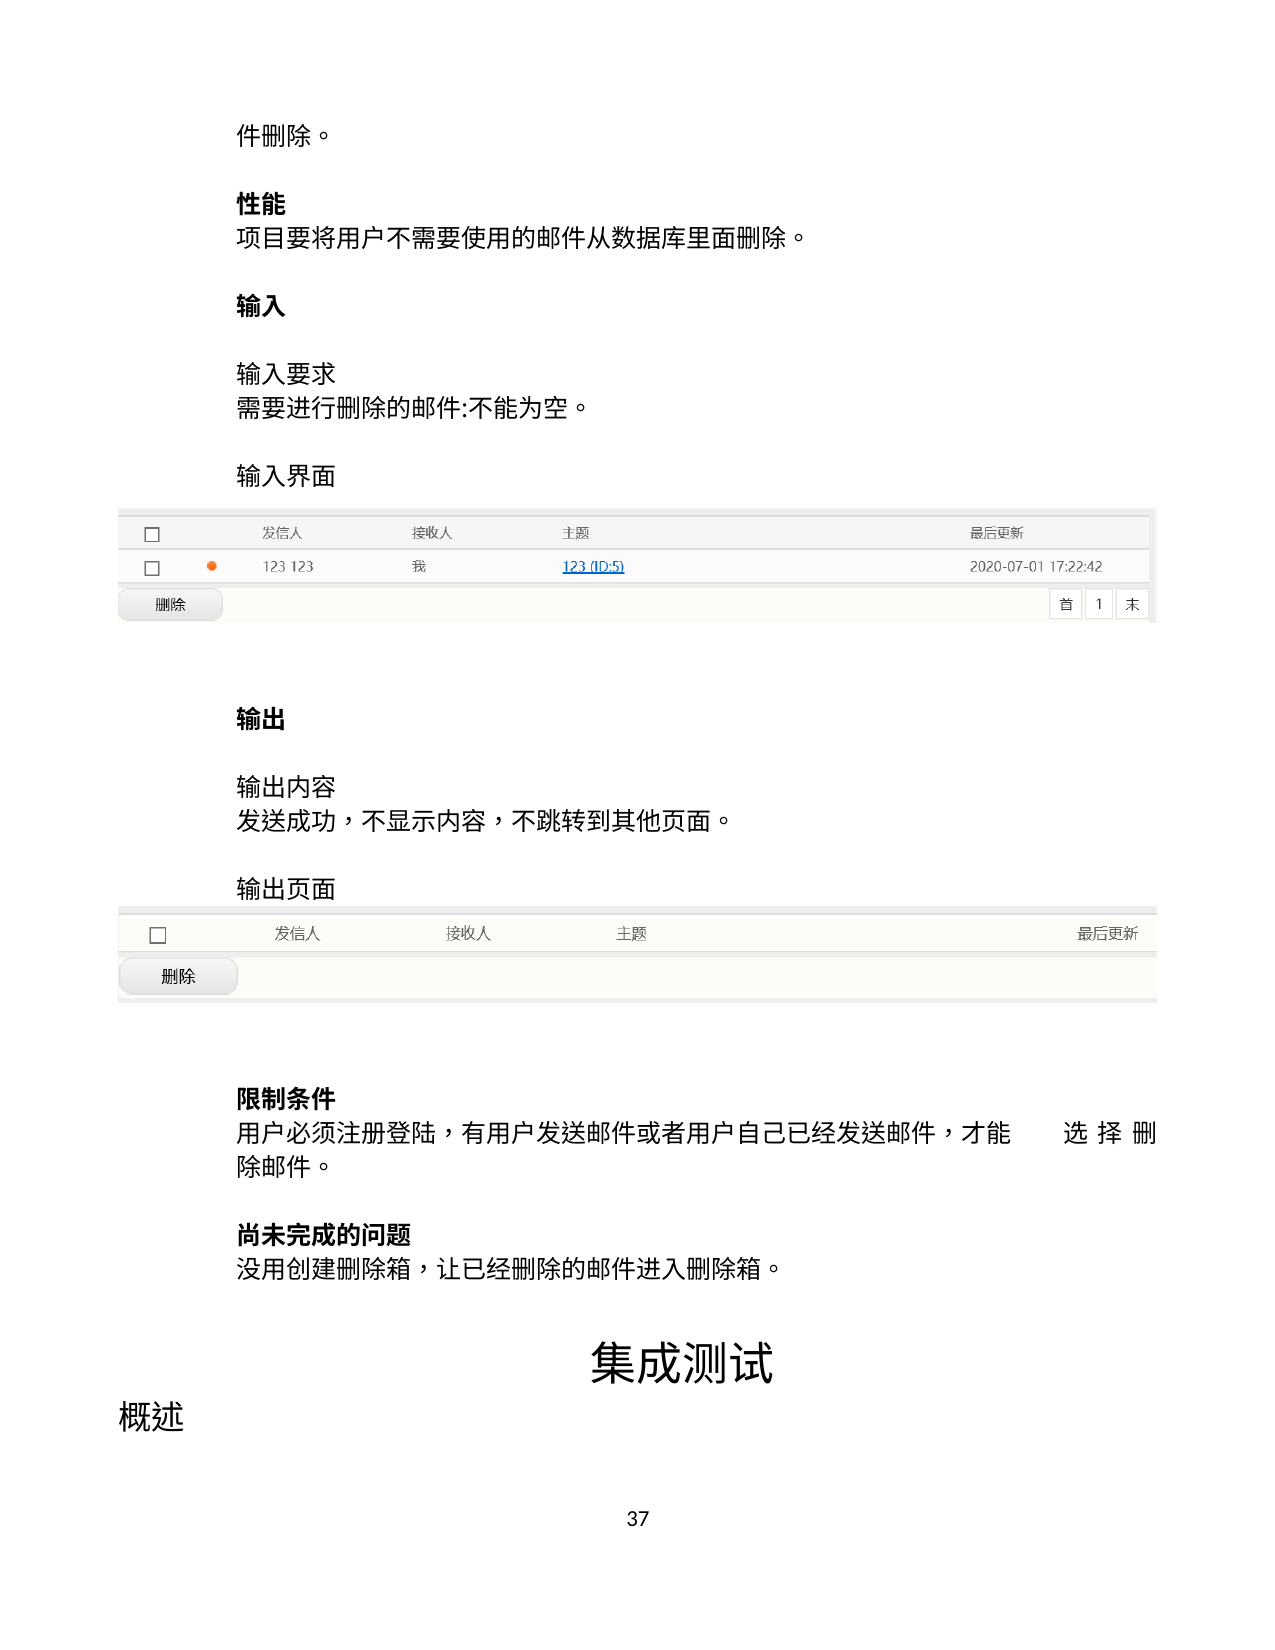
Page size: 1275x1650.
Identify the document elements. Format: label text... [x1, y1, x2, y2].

text 输入 [118, 288, 1157, 322]
text 尚未完成的问题 [118, 1218, 1157, 1252]
text 输入界面 [118, 459, 1157, 493]
text 输出内容 [118, 770, 1157, 804]
text 用户必须注册登陆，有用户发送邮件或者用户自己已经发送邮件，才能 选择删 除邮件。 [118, 1116, 1157, 1184]
text 件删除。 [118, 118, 1157, 152]
text 性能 [118, 186, 1157, 220]
text 项目要将用户不需要使用的邮件从数据库里面删除。 [118, 220, 1157, 254]
text 发送成功，不显示内容，不跳转到其他页面。 [118, 804, 1157, 838]
text 需要进行删除的邮件:不能为空。 [118, 391, 1157, 425]
text 输出页面 [118, 872, 1157, 906]
picture [118, 508, 1157, 623]
picture [118, 906, 1157, 1003]
text 没用创建删除箱，让已经删除的邮件进入删除箱。 [118, 1252, 1157, 1286]
text 概述 [118, 1394, 1157, 1439]
text 集成测试 [118, 1331, 1157, 1394]
text 限制条件 [118, 1082, 1157, 1116]
text 输入要求 [118, 357, 1157, 391]
text 输出 [118, 702, 1157, 736]
